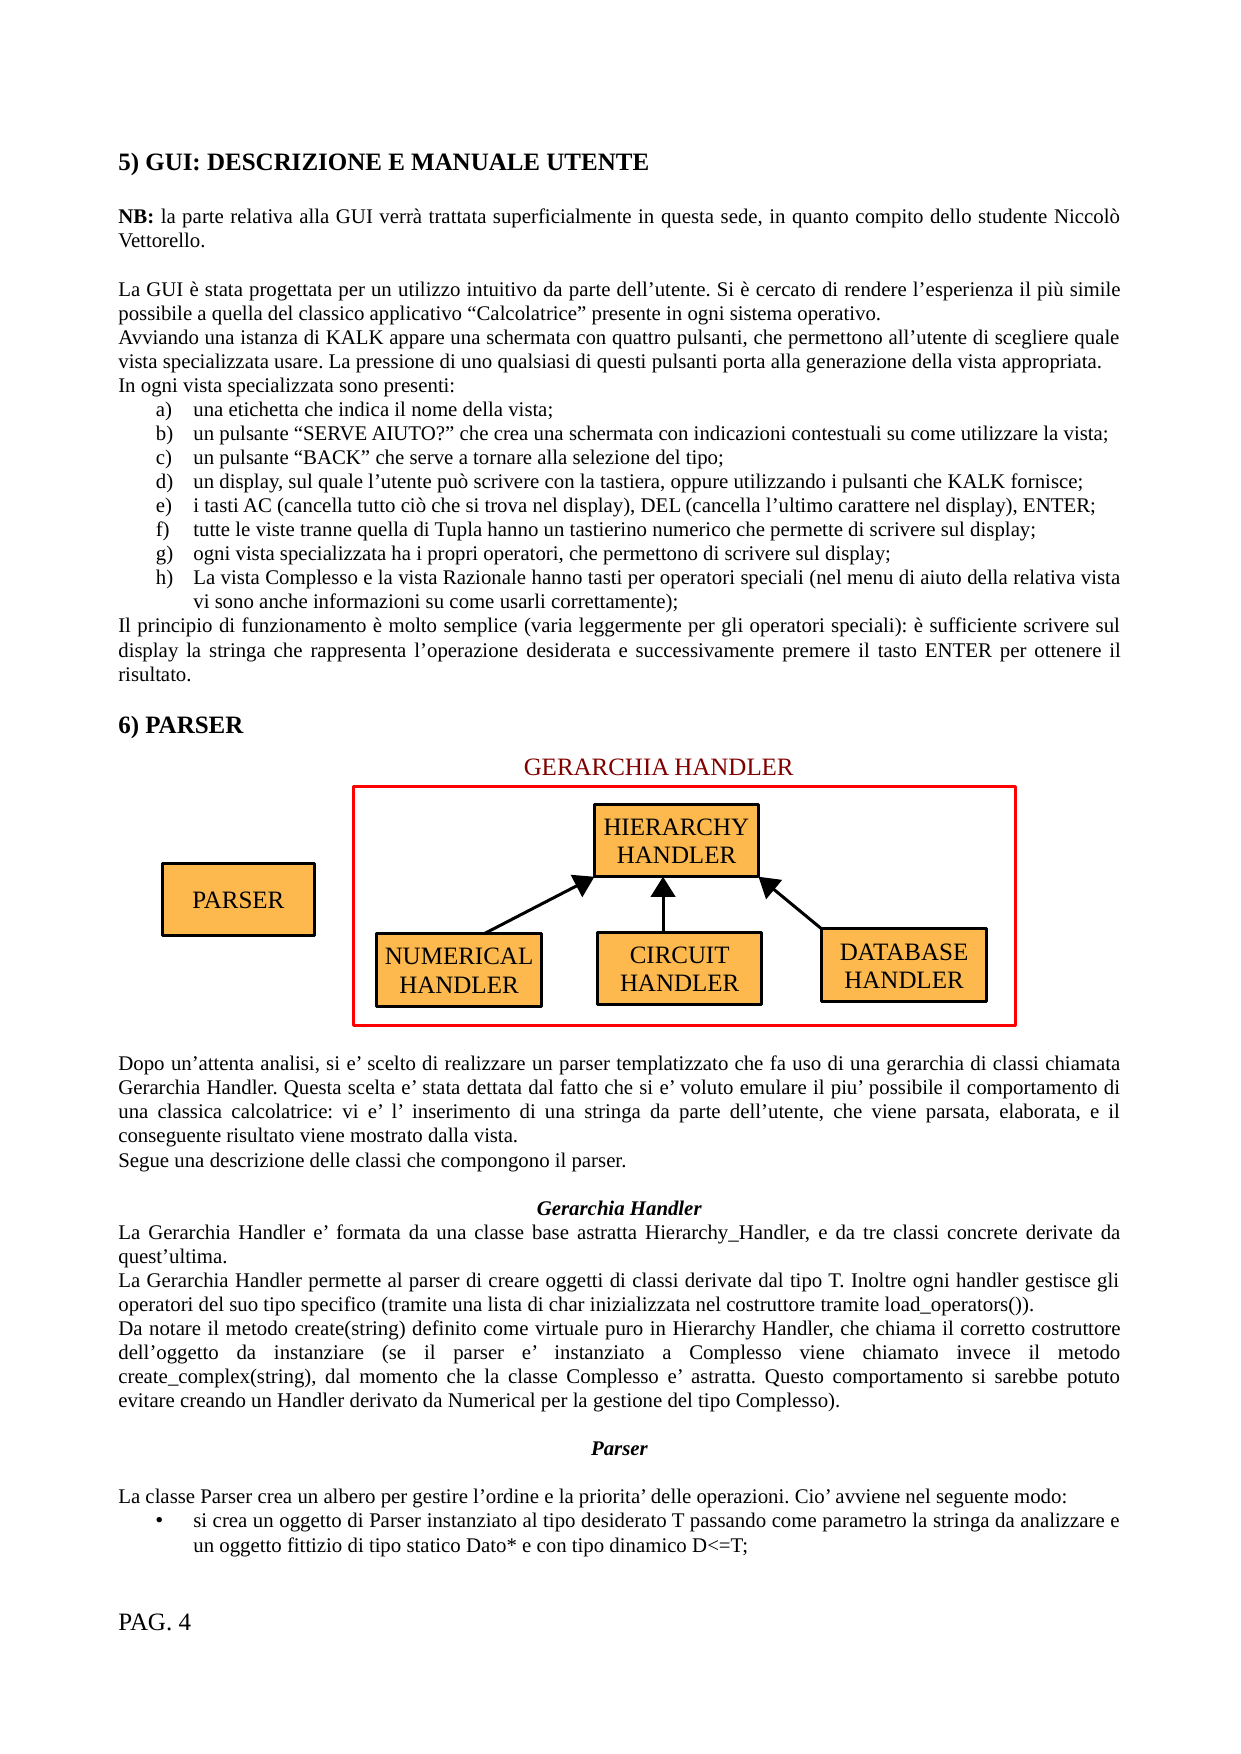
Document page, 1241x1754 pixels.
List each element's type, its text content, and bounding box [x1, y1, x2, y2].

text La GUI è stata progettata per un utilizzo intuitivo da parte dell’utente. Si è cercato di rendere l’esperienza il più simile possibile a quella del classico applicativo “Calcolatrice” presente in ogni sistema operativo. [118, 277, 1122, 325]
text Segue una descrizione delle classi che compongono il parser. [118, 1147, 1122, 1172]
text 6) PARSER [118, 710, 1122, 738]
list un display, sul quale l’utente può scrivere con la tastiera, oppure utilizzando i pulsanti che KALK fornisce; [156, 469, 1122, 493]
text La Gerarchia Handler e’ formata da una classe base astratta Hierarchy_Handler, e da tre classi concrete derivate da quest’ultima. [118, 1220, 1122, 1268]
list tutte le viste tranne quella di Tupla hanno un tastierino numerico che permette di scrivere sul display; [156, 517, 1122, 541]
list La vista Complesso e la vista Razionale hanno tasti per operatori speciali (nel menu di aiuto della relativa vista vi sono anche informazioni su come usarli correttamente); [156, 565, 1122, 613]
text Avviando una istanza di KALK appare una schermata con quattro pulsanti, che permettono all’utente di scegliere quale vista specializzata usare. La pressione di uno qualsiasi di questi pulsanti porta alla generazione della vista appropriata. [118, 325, 1122, 373]
text Da notare il metodo create(string) definito come virtuale puro in Hierarchy Handler, che chiama il corretto costruttore dell’oggetto da instanziare (se il parser e’ instanziato a Complesso viene chiamato invece il metodo create_complex(string), dal momento che la classe Complesso e’ astratta. Questo comportamento si sarebbe potuto evitare creando un Handler derivato da Numerical per la gestione del tipo Complesso). [118, 1316, 1122, 1412]
text Dopo un’attenta analisi, si e’ scelto di realizzare un parser templatizzato che fa uso di una gerarchia di classi chiamata Gerarchia Handler. Questa scelta e’ stata dettata dal fatto che si e’ voluto emulare il piu’ possibile il comportamento di una classica calcolatrice: vi e’ l’ inserimento di una stringa da parte dell’utente, che viene parsata, elaborata, e il conseguente risultato viene mostrato dalla vista. [118, 1051, 1122, 1147]
text Il principio di funzionamento è molto semplice (varia leggermente per gli operatori speciali): è sufficiente scrivere sul display la stringa che rappresenta l’operazione desiderata e successivamente premere il tasto ENTER per ottenere il risultato. [118, 613, 1122, 686]
text La classe Parser crea un albero per gestire l’ordine e la priorita’ delle operazioni. Cio’ avviene nel seguente modo: [118, 1484, 1122, 1508]
list un pulsante “SERVE AIUTO?” che crea una schermata con indicazioni contestuali su come utilizzare la vista; [156, 421, 1122, 445]
list ogni vista specializzata ha i propri operatori, che permettono di scrivere sul display; [156, 541, 1122, 565]
list un pulsante “BACK” che serve a tornare alla selezione del tipo; [156, 445, 1122, 469]
text NB: la parte relativa alla GUI verrà trattata superficialmente in questa sede, in quanto compito dello studente Niccolò Vettorello. [118, 204, 1122, 252]
text La Gerarchia Handler permette al parser di creare oggetti di classi derivate dal tipo T. Inoltre ogni handler gestisce gli operatori del suo tipo specifico (tramite una lista di char inizializzata nel costruttore tramite load_operators()). [118, 1268, 1122, 1316]
list una etichetta che indica il nome della vista; [156, 397, 1122, 421]
text In ogni vista specializzata sono presenti: [118, 373, 1122, 397]
text Parser [118, 1436, 1122, 1460]
text Gerarchia Handler [118, 1196, 1122, 1220]
list si crea un oggetto di Parser instanziato al tipo desiderato T passando come parametro la stringa da analizzare e un oggetto fittizio di tipo statico Dato* e con tipo dinamico D<=T; [156, 1508, 1122, 1557]
text 5) GUI: DESCRIZIONE E MANUALE UTENTE [118, 147, 1122, 176]
list i tasti AC (cancella tutto ciò che si trova nel display), DEL (cancella l’ultimo carattere nel display), ENTER; [156, 493, 1122, 517]
